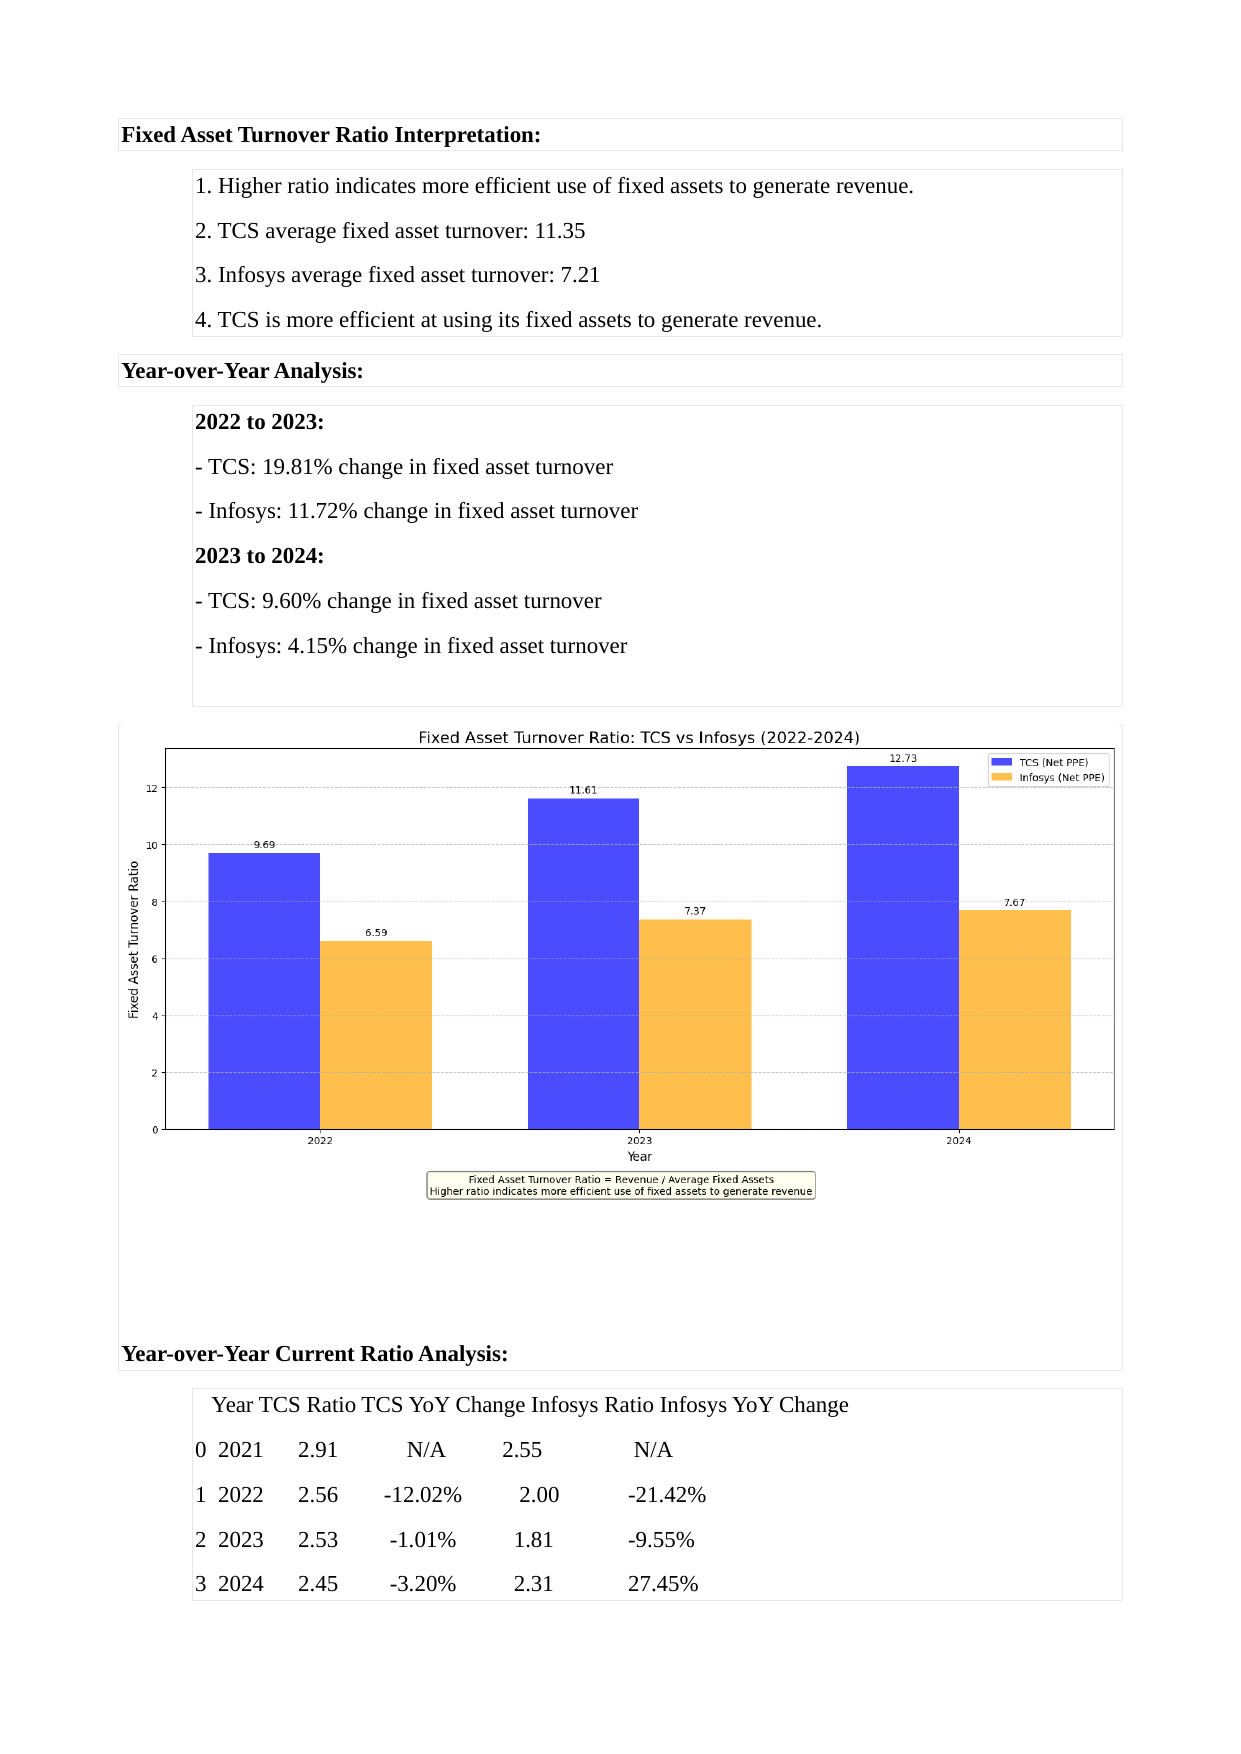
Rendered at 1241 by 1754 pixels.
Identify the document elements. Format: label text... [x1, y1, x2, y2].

text 1 2022 2.56 -12.02% 2.00 -21.42% [193, 1478, 1122, 1507]
text 2022 to 2023: [193, 406, 1122, 434]
text - Infosys: 11.72% change in fixed asset turnover [193, 494, 1122, 524]
text 0 2021 2.91 N/A 2.55 N/A [193, 1433, 1122, 1462]
text 3 2024 2.45 -3.20% 2.31 27.45% [193, 1567, 1122, 1600]
picture [121, 724, 1119, 1203]
text - Infosys: 4.15% change in fixed asset turnover [193, 629, 1122, 658]
text Fixed Asset Turnover Ratio Interpretation: [119, 119, 1122, 150]
text 2 2023 2.53 -1.01% 1.81 -9.55% [193, 1523, 1122, 1552]
text 3. Infosys average fixed asset turnover: 7.21 [193, 258, 1122, 288]
text 4. TCS is more efficient at using its fixed assets to generate revenue. [193, 303, 1122, 336]
text Year TCS Ratio TCS YoY Change Infosys Ratio Infosys YoY Change [193, 1389, 1122, 1418]
text - TCS: 19.81% change in fixed asset turnover [193, 450, 1122, 479]
text Year-over-Year Current Ratio Analysis: [119, 1337, 1122, 1370]
text Year-over-Year Analysis: [119, 355, 1122, 386]
text 2. TCS average fixed asset turnover: 11.35 [193, 214, 1122, 243]
text 1. Higher ratio indicates more efficient use of fixed assets to generate revenue. [193, 170, 1122, 198]
text - TCS: 9.60% change in fixed asset turnover [193, 584, 1122, 613]
text 2023 to 2024: [193, 539, 1122, 569]
